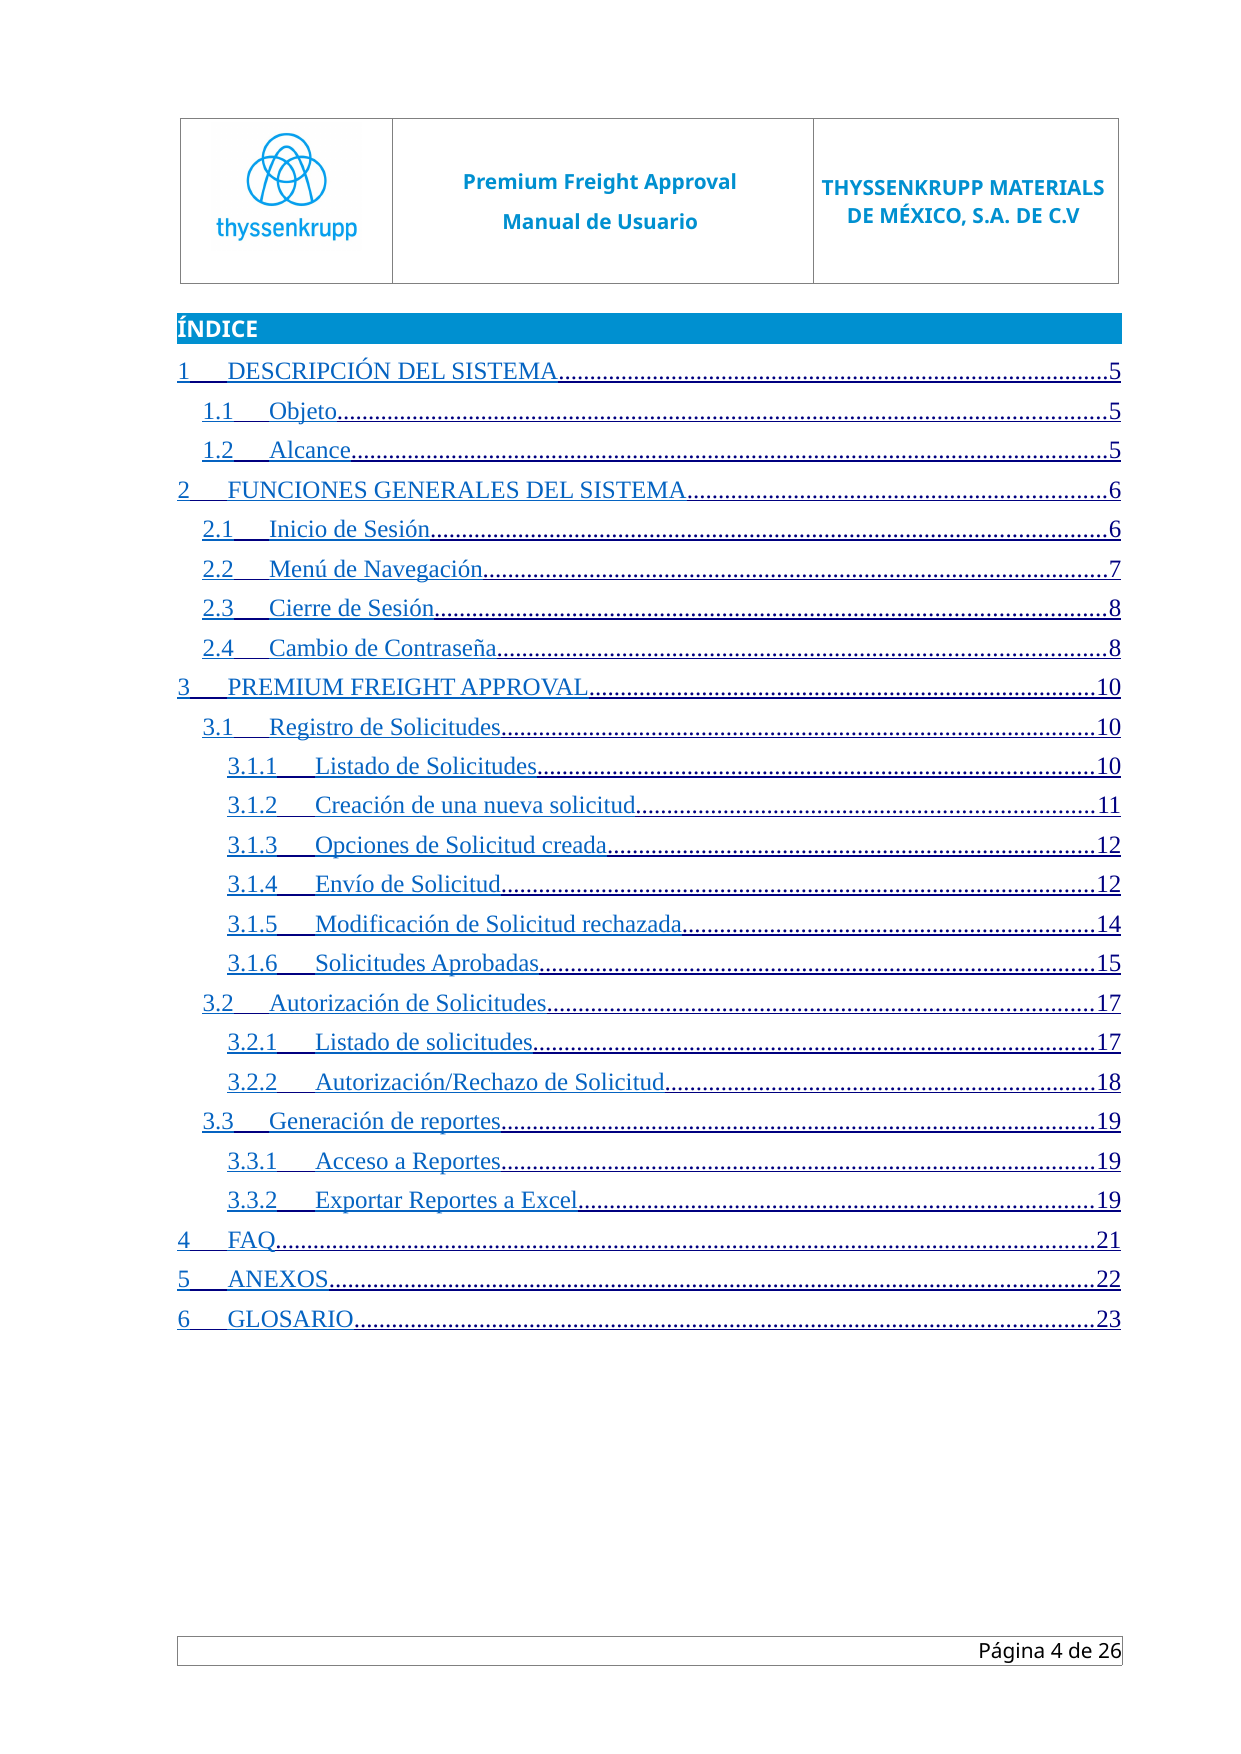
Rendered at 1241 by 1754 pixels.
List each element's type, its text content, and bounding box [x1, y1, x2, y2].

text 3 PREMIUM FREIGHT APPROVAL 10 [177, 672, 1122, 701]
text 2.1 Inicio de Sesión 6 [202, 514, 1122, 543]
text 3.1 Registro de Solicitudes 10 [202, 712, 1122, 741]
text ÍNDICE [177, 313, 1122, 344]
text 3.1.1 Listado de Solicitudes 10 [227, 751, 1122, 780]
text 2 FUNCIONES GENERALES DEL SISTEMA 6 [177, 475, 1122, 504]
text 2.3 Cierre de Sesión 8 [202, 593, 1122, 622]
text 3.1.5 Modificación de Solicitud rechazada 14 [227, 909, 1122, 938]
text 1 DESCRIPCIÓN DEL SISTEMA 5 [177, 356, 1122, 385]
text 3.1.4 Envío de Solicitud 12 [227, 869, 1122, 899]
text 3.2.1 Listado de solicitudes 17 [227, 1027, 1122, 1057]
text 3.1.3 Opciones de Solicitud creada 12 [227, 830, 1122, 859]
text 3.2.2 Autorización/Rechazo de Solicitud 18 [227, 1067, 1122, 1096]
text 1.2 Alcance 5 [202, 435, 1122, 464]
text 3.1.2 Creación de una nueva solicitud 11 [227, 791, 1122, 820]
text 1.1 Objeto 5 [202, 396, 1122, 425]
text 3.2 Autorización de Solicitudes 17 [202, 988, 1122, 1017]
text 2.2 Menú de Navegación 7 [202, 554, 1122, 583]
text 3.3 Generación de reportes 19 [202, 1106, 1122, 1136]
text 3.3.1 Acceso a Reportes 19 [227, 1146, 1122, 1175]
text 4 FAQ 21 [177, 1225, 1122, 1254]
text 3.1.6 Solicitudes Aprobadas 15 [227, 948, 1122, 978]
text 5 ANEXOS 22 [177, 1264, 1122, 1293]
text 2.4 Cambio de Contraseña 8 [202, 633, 1122, 662]
text 3.3.2 Exportar Reportes a Excel 19 [227, 1185, 1122, 1214]
text 6 GLOSARIO 23 [177, 1304, 1122, 1333]
